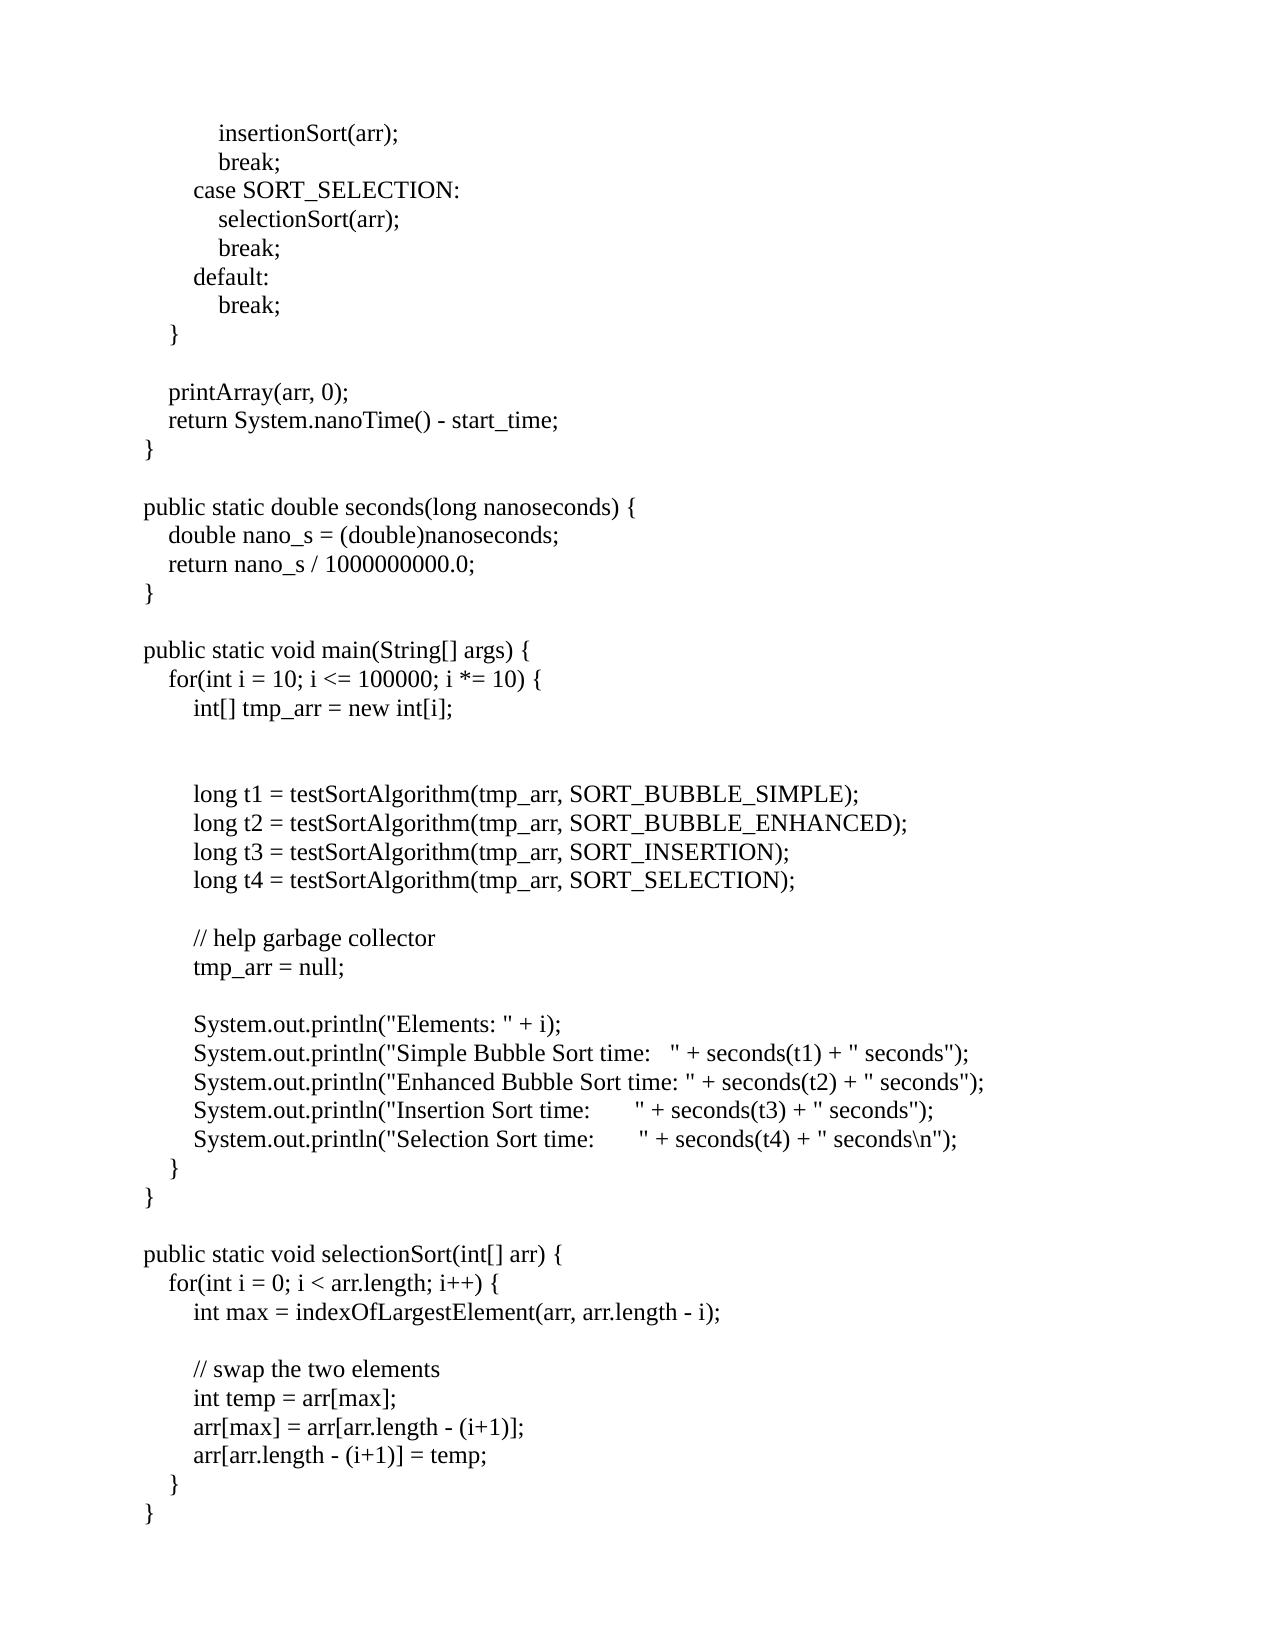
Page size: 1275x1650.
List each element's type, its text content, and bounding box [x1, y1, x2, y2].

text arr[max] = arr[arr.length - (i+1)]; [118, 1412, 1157, 1441]
text System.out.println("Insertion Sort time: " + seconds(t3) + " seconds"); [118, 1096, 1157, 1124]
text return System.nanoTime() - start_time; [118, 406, 1157, 434]
text } [118, 1498, 1157, 1527]
text case SORT_SELECTION: [118, 176, 1157, 204]
text long t4 = testSortAlgorithm(tmp_arr, SORT_SELECTION); [118, 866, 1157, 894]
text } [118, 1469, 1157, 1498]
text public static void main(String[] args) { [118, 636, 1157, 664]
text selectionSort(arr); [118, 204, 1157, 233]
text } [118, 434, 1157, 463]
text printArray(arr, 0); [118, 377, 1157, 406]
text double nano_s = (double)nanoseconds; [118, 521, 1157, 549]
text } [118, 319, 1157, 348]
text // help garbage collector [118, 923, 1157, 952]
text for(int i = 10; i <= 100000; i *= 10) { [118, 664, 1157, 693]
text for(int i = 0; i < arr.length; i++) { [118, 1268, 1157, 1297]
text } [118, 1153, 1157, 1182]
text int temp = arr[max]; [118, 1383, 1157, 1412]
text break; [118, 233, 1157, 262]
text int max = indexOfLargestElement(arr, arr.length - i); [118, 1297, 1157, 1326]
text } [118, 1182, 1157, 1211]
text int[] tmp_arr = new int[i]; [118, 693, 1157, 722]
text default: [118, 262, 1157, 291]
text long t3 = testSortAlgorithm(tmp_arr, SORT_INSERTION); [118, 837, 1157, 866]
text tmp_arr = null; [118, 952, 1157, 981]
text break; [118, 147, 1157, 176]
text // swap the two elements [118, 1354, 1157, 1383]
text } [118, 578, 1157, 607]
text System.out.println("Elements: " + i); [118, 1009, 1157, 1038]
text long t2 = testSortAlgorithm(tmp_arr, SORT_BUBBLE_ENHANCED); [118, 808, 1157, 837]
text break; [118, 291, 1157, 319]
text public static double seconds(long nanoseconds) { [118, 492, 1157, 521]
text insertionSort(arr); [118, 118, 1157, 147]
text arr[arr.length - (i+1)] = temp; [118, 1441, 1157, 1469]
text System.out.println("Enhanced Bubble Sort time: " + seconds(t2) + " seconds"); [118, 1067, 1157, 1096]
text public static void selectionSort(int[] arr) { [118, 1239, 1157, 1268]
text return nano_s / 1000000000.0; [118, 549, 1157, 578]
text long t1 = testSortAlgorithm(tmp_arr, SORT_BUBBLE_SIMPLE); [118, 779, 1157, 808]
text System.out.println("Selection Sort time: " + seconds(t4) + " seconds\n"); [118, 1124, 1157, 1153]
text System.out.println("Simple Bubble Sort time: " + seconds(t1) + " seconds"); [118, 1038, 1157, 1067]
